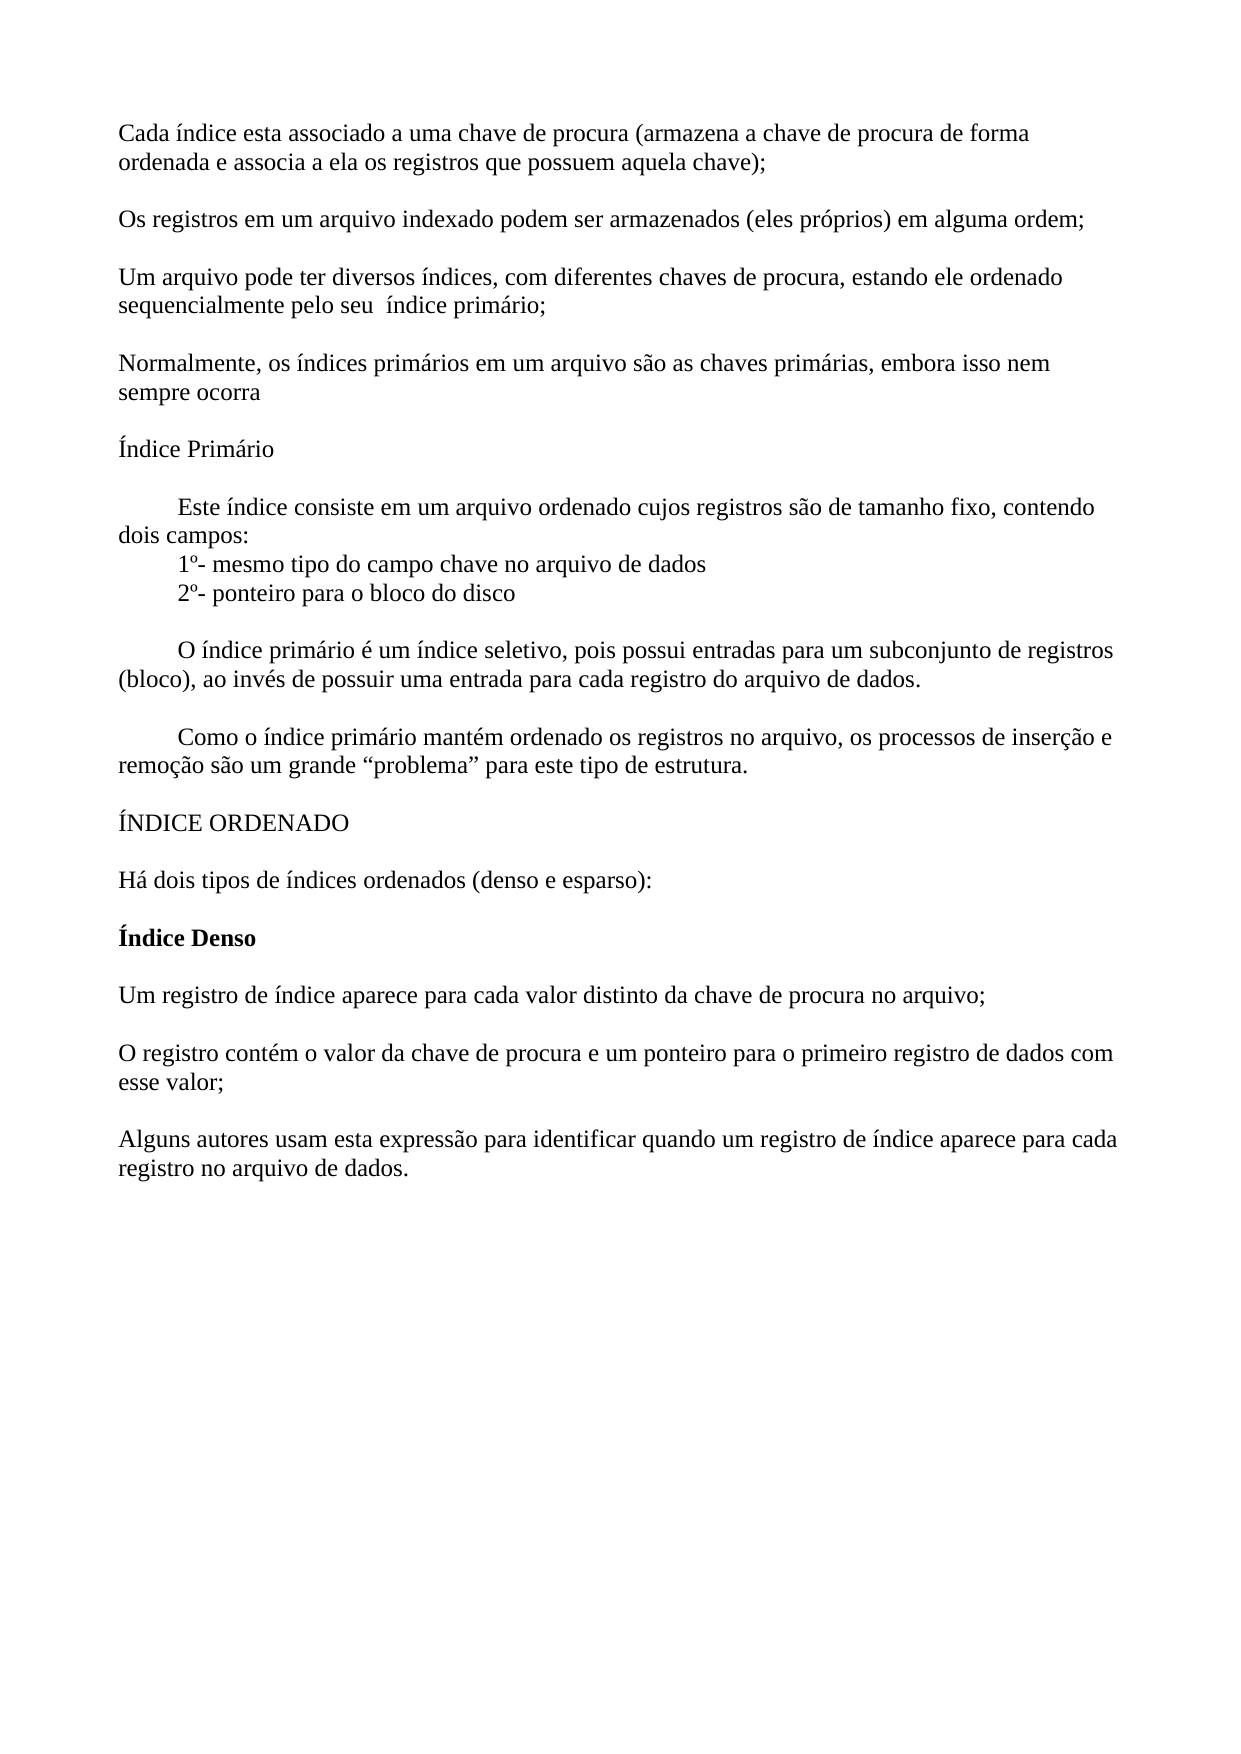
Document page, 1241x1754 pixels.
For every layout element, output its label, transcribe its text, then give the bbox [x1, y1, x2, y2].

text Como o índice primário mantém ordenado os registros no arquivo, os processos de inserção e remoção são um grande “problema” para este tipo de estrutura. [118, 722, 1122, 779]
text Normalmente, os índices primários em um arquivo são as chaves primárias, embora isso nem sempre ocorra [118, 348, 1122, 406]
text Cada índice esta associado a uma chave de procura (armazena a chave de procura de forma ordenada e associa a ela os registros que possuem aquela chave); [118, 118, 1122, 176]
text 2º- ponteiro para o bloco do disco [118, 578, 1122, 607]
text Há dois tipos de índices ordenados (denso e esparso): [118, 866, 1122, 894]
text Índice Denso [118, 923, 1122, 952]
text Os registros em um arquivo indexado podem ser armazenados (eles próprios) em alguma ordem; [118, 204, 1122, 233]
text ÍNDICE ORDENADO [118, 808, 1122, 837]
text Alguns autores usam esta expressão para identificar quando um registro de índice aparece para cada registro no arquivo de dados. [118, 1124, 1122, 1182]
text O registro contém o valor da chave de procura e um ponteiro para o primeiro registro de dados com esse valor; [118, 1038, 1122, 1096]
text Este índice consiste em um arquivo ordenado cujos registros são de tamanho fixo, contendo dois campos: [118, 492, 1122, 549]
text Índice Primário [118, 434, 1122, 463]
text O índice primário é um índice seletivo, pois possui entradas para um subconjunto de registros (bloco), ao invés de possuir uma entrada para cada registro do arquivo de dados. [118, 636, 1122, 693]
text Um registro de índice aparece para cada valor distinto da chave de procura no arquivo; [118, 981, 1122, 1009]
text Um arquivo pode ter diversos índices, com diferentes chaves de procura, estando ele ordenado sequencialmente pelo seu índice primário; [118, 262, 1122, 319]
text 1º- mesmo tipo do campo chave no arquivo de dados [118, 549, 1122, 578]
